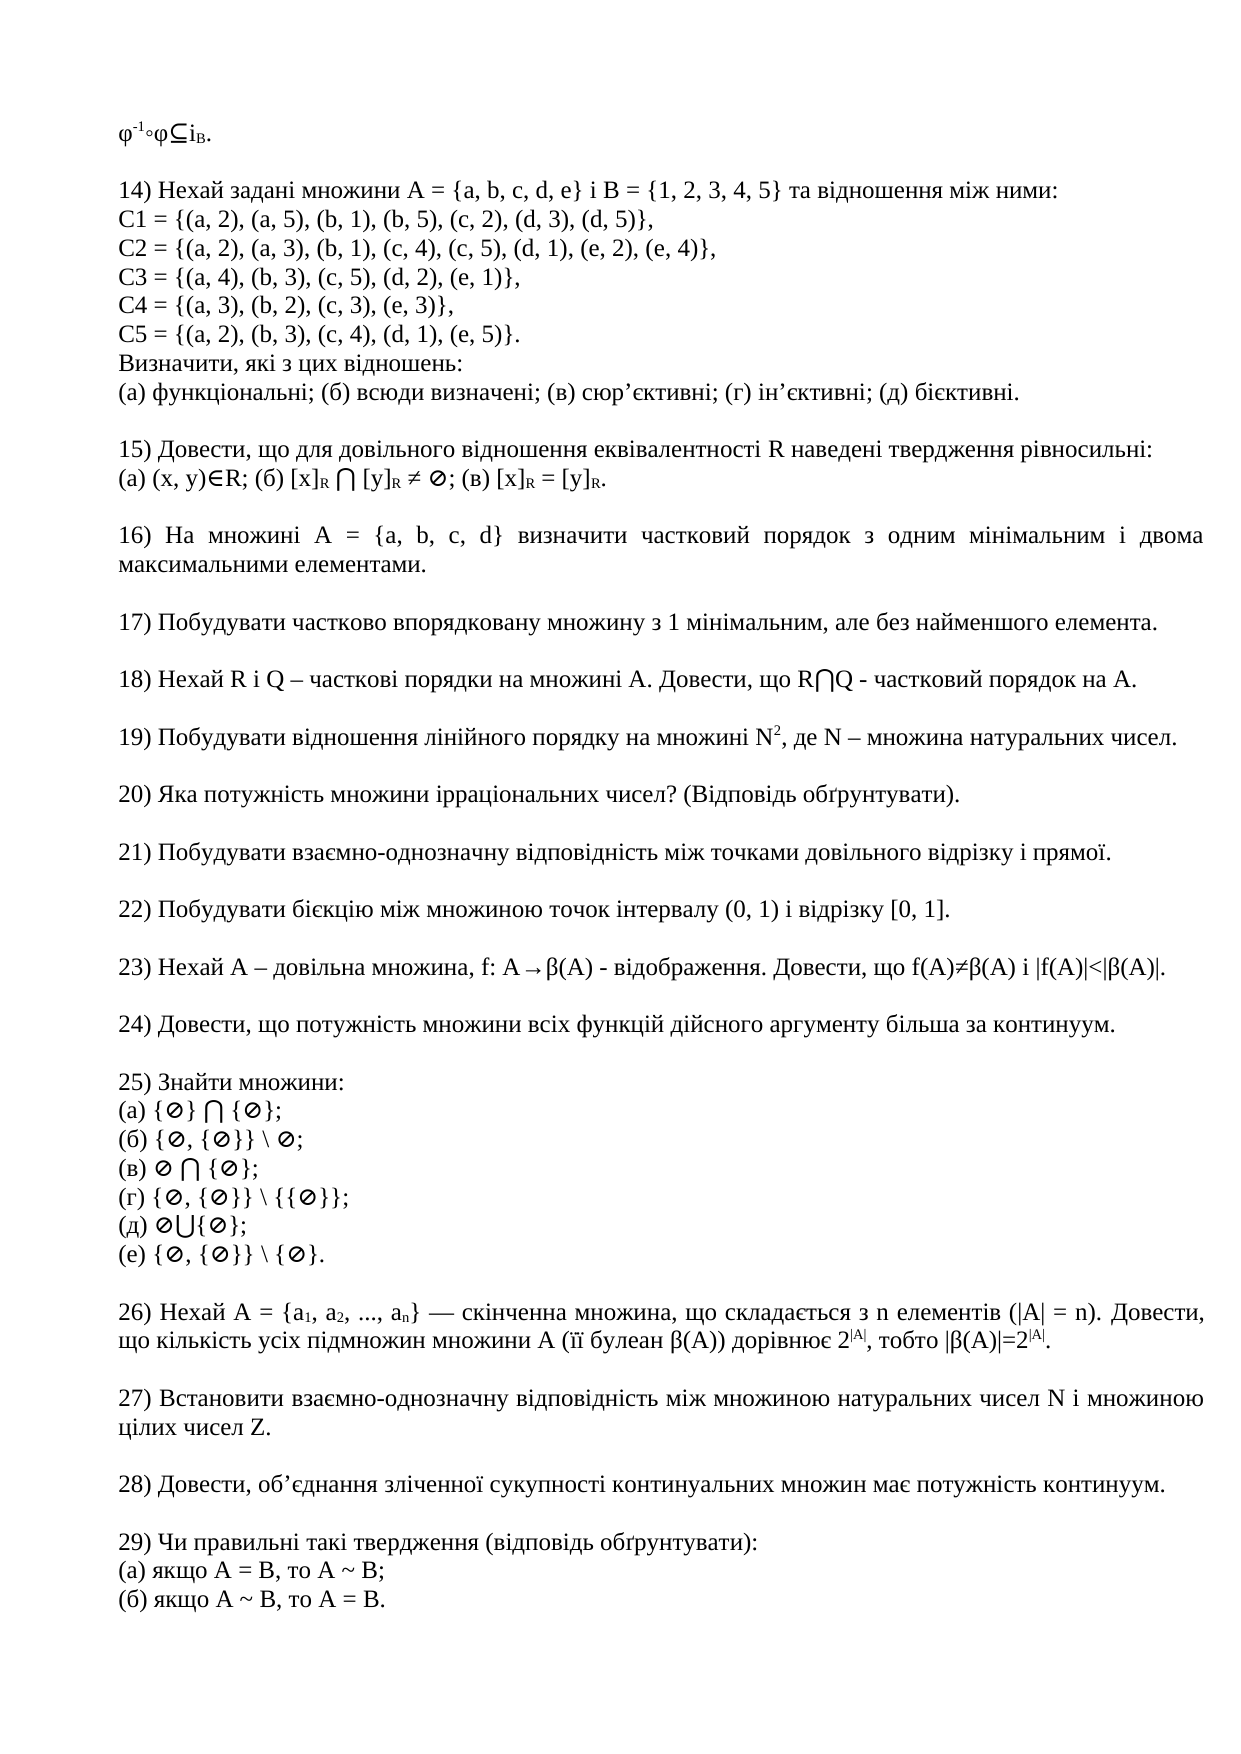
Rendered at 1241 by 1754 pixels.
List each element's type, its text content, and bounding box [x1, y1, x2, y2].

text (а) {⊘} ⋂ {⊘}; [118, 1096, 1205, 1124]
text 23) Нехай А – довільна множина, f: A→β(A) - відображення. Довести, що f(A)≠β(A) і |f(A)|<|β(A)|. [118, 952, 1205, 981]
text (в) ⊘ ⋂ {⊘}; [118, 1153, 1205, 1182]
text C2 = {(a, 2), (a, 3), (b, 1), (c, 4), (c, 5), (d, 1), (e, 2), (e, 4)}, [118, 233, 1205, 262]
text 17) Побудувати частково впорядковану множину з 1 мінімальним, але без найменшого елемента. [118, 607, 1205, 636]
text C1 = {(a, 2), (a, 5), (b, 1), (b, 5), (c, 2), (d, 3), (d, 5)}, [118, 204, 1205, 233]
text φ-1◦φ⊆iB. [118, 118, 1205, 147]
text 25) Знайти множини: [118, 1067, 1205, 1096]
text (а) (х, у)∈R; (б) [x]R ⋂ [y]R ≠ ⊘; (в) [x]R = [y]R. [118, 463, 1205, 492]
text 18) Нехай R і Q – часткові порядки на множині А. Довести, що R⋂Q - частковий порядок на А. [118, 664, 1205, 693]
text (г) {⊘, {⊘}} \ {{⊘}}; [118, 1182, 1205, 1211]
text 21) Побудувати взаємно-однозначну відповідність між точками довільного відрізку i прямої. [118, 837, 1205, 866]
text 29) Чи правильні такі твердження (відповідь обґрунтувати): [118, 1527, 1205, 1556]
text (б) {⊘, {⊘}} \ ⊘; [118, 1124, 1205, 1153]
text (а) функціональні; (б) всюди визначені; (в) сюр’єктивні; (г) ін’єктивні; (д) бієктивні. [118, 377, 1205, 406]
text 24) Довести, що потужність множини всіх функцій дійсного аргументу більша за континуум. [118, 1009, 1205, 1038]
text C3 = {(a, 4), (b, 3), (c, 5), (d, 2), (e, 1)}, [118, 262, 1205, 291]
text (а) якщо А = В, то А ~ В; [118, 1556, 1205, 1584]
text 14) Нехай задані множини A = {a, b, c, d, e} і B = {1, 2, 3, 4, 5} та відношення між ними: [118, 176, 1205, 204]
text (д) ⊘⋃{⊘}; [118, 1211, 1205, 1239]
text Визначити, які з цих відношень: [118, 348, 1205, 377]
text 15) Довести, що для довільного відношення еквівалентності R наведені твердження рівносильні: [118, 434, 1205, 463]
text 16) На множині А = {a, b, c, d} визначити частковий порядок з одним мінімальним і двома максимальними елементами. [118, 521, 1205, 578]
text (е) {⊘, {⊘}} \ {⊘}. [118, 1239, 1205, 1268]
text 26) Нехай А = {а1, а2, ..., аn} — скінченна множина, що складається з n елементів (|А| = n). Довести, що кількість усіх підмножин множини А (її булеан β(A)) дорівнює 2|А|, тобто |β(A)|=2|А|. [118, 1297, 1205, 1354]
text 27) Встановити взаємно-однозначну відповідність між множиною натуральних чисел N і множиною цілих чисел Z. [118, 1383, 1205, 1441]
text C4 = {(a, 3), (b, 2), (c, 3), (e, 3)}, [118, 291, 1205, 319]
text C5 = {(a, 2), (b, 3), (c, 4), (d, 1), (e, 5)}. [118, 319, 1205, 348]
text 22) Побудувати бієкцію між множиною точок інтервалу (0, 1) і відрізку [0, 1]. [118, 894, 1205, 923]
text 19) Побудувати відношення лінійного порядку на множині N2, де N – множина натуральних чисел. [118, 722, 1205, 751]
text (б) якщо А ~ В, то А = В. [118, 1584, 1205, 1613]
text 28) Довести, об’єднання зліченної сукупності континуальних множин має потужність континуум. [118, 1469, 1205, 1498]
text 20) Яка потужність множини ірраціональних чисел? (Відповідь обґрунтувати). [118, 779, 1205, 808]
